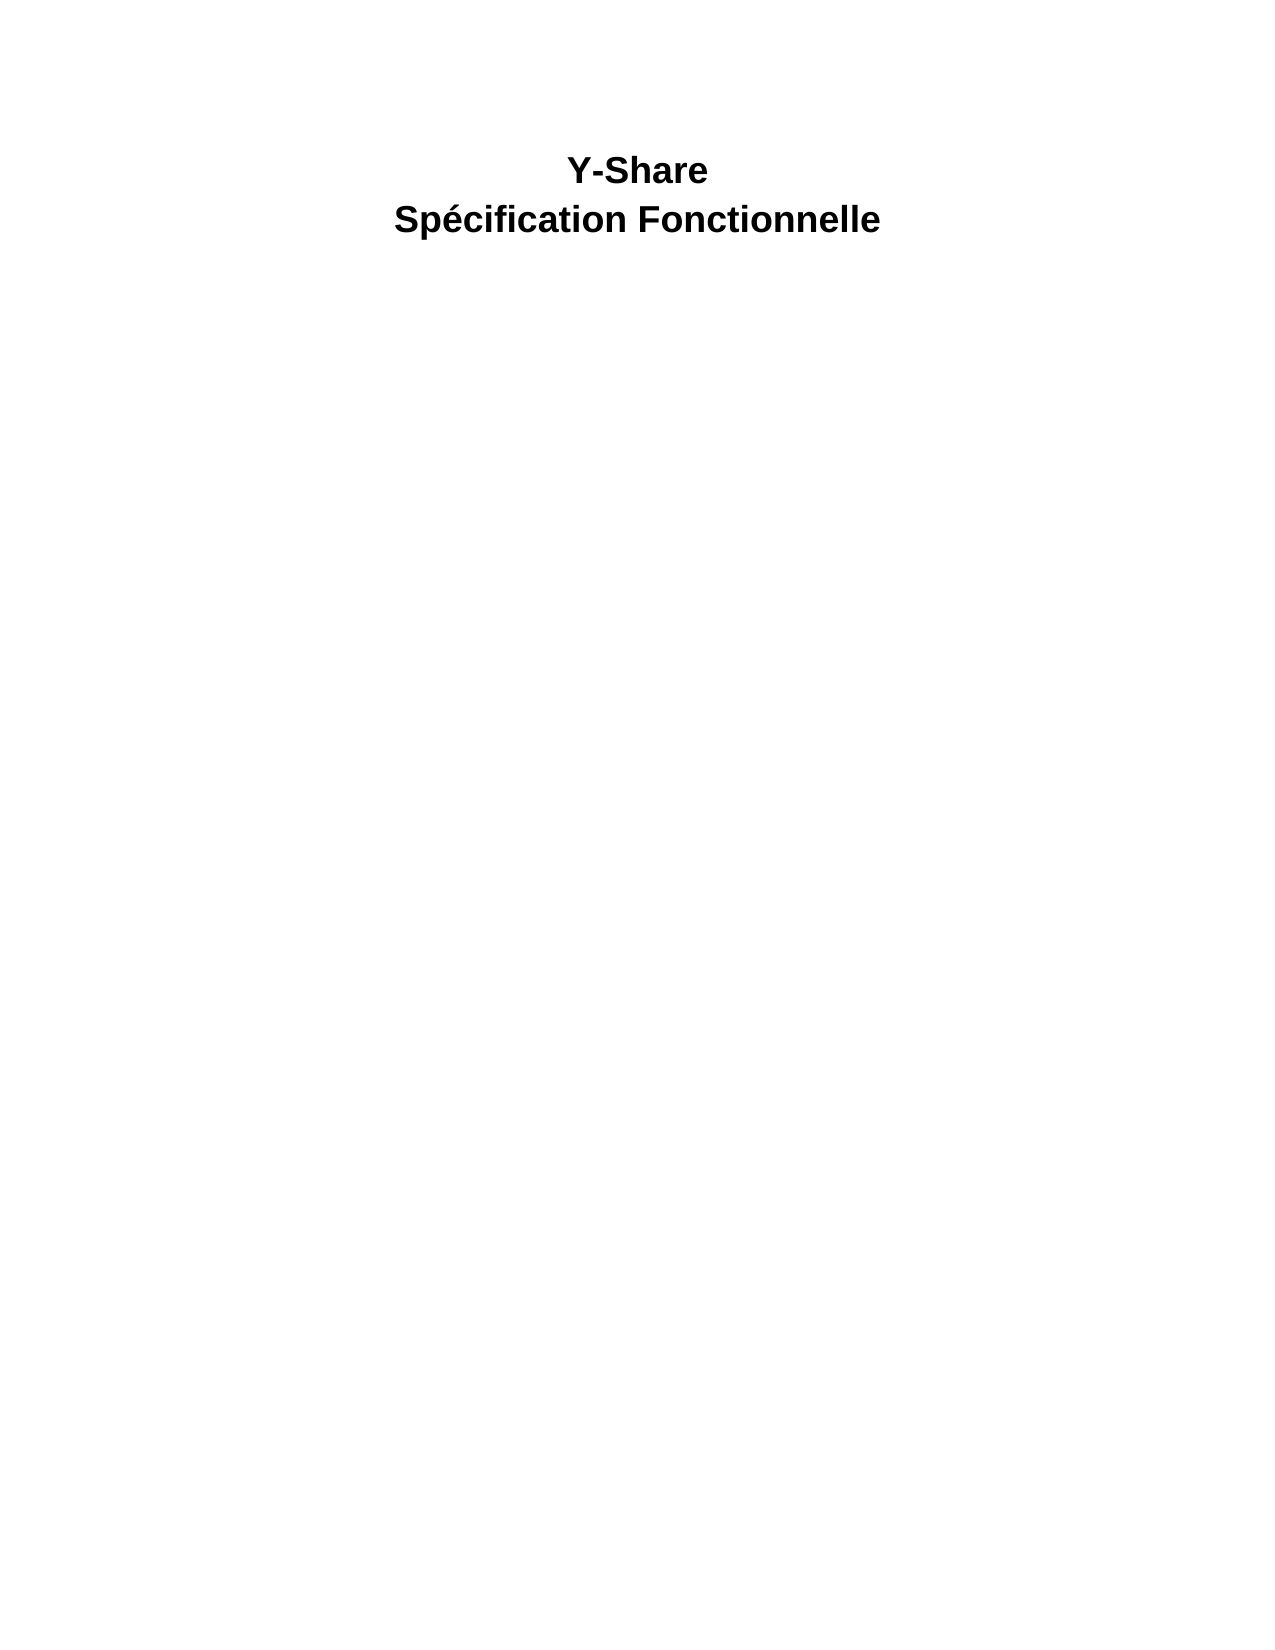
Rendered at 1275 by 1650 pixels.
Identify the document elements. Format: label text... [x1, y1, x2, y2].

text Spécification Fonctionnelle [150, 198, 1125, 240]
text Y-Share [150, 150, 1125, 192]
